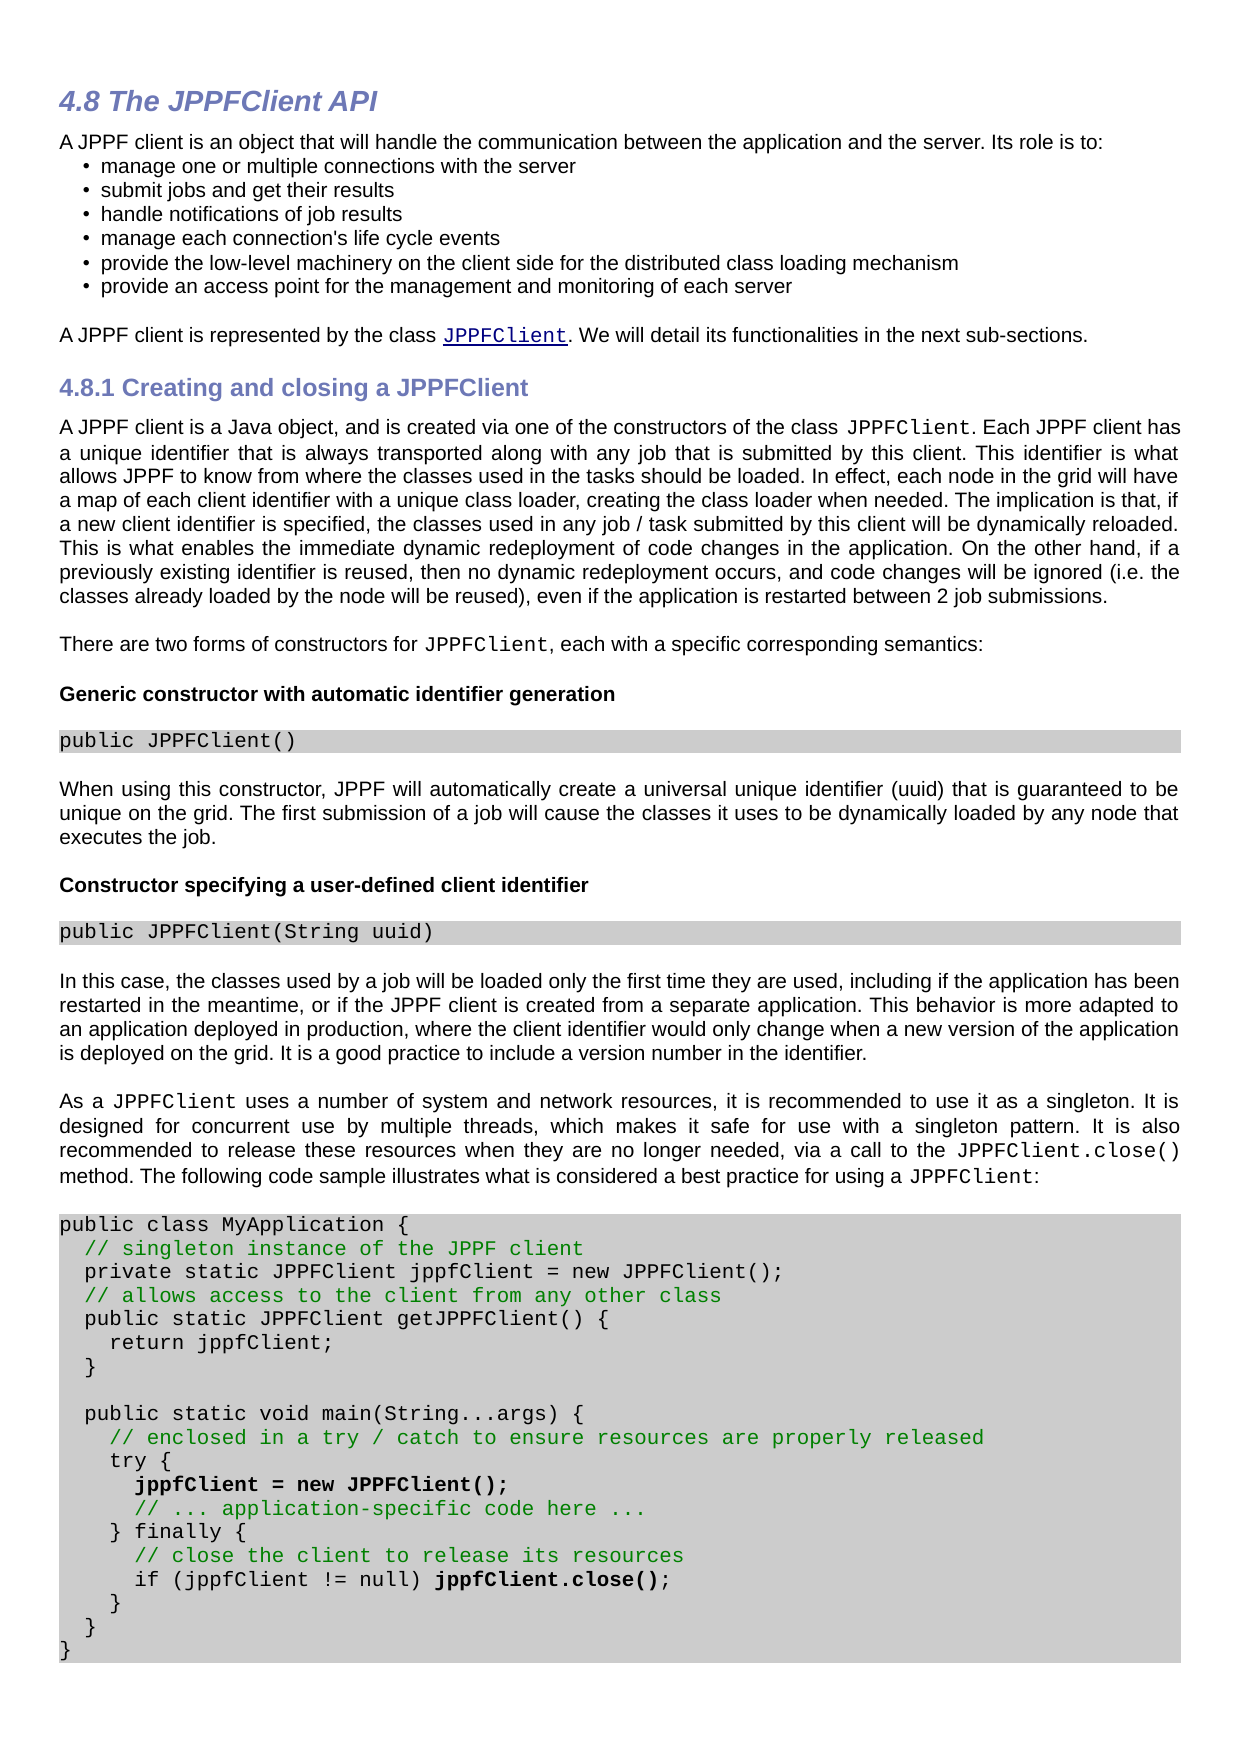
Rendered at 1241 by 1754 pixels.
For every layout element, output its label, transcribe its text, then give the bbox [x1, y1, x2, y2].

text In this case, the classes used by a job will be loaded only the first time they are used, including if the application has been restarted in the meantime, or if the JPPF client is created from a separate application. This behavior is more adapted to an application deployed in production, where the client identifier would only change when a new version of the application is deployed on the grid. It is a good practice to include a version number in the identifier. [59, 969, 1181, 1064]
subtitle Creating and closing a JPPFClient [59, 373, 1181, 402]
text A JPPF client is an object that will handle the communication between the application and the server. Its role is to: [59, 130, 1181, 154]
text // allows access to the client from any other class [59, 1285, 1181, 1308]
text A JPPF client is represented by the class JPPFClient. We will detail its functionalities in the next sub-sections. [59, 322, 1181, 348]
text public JPPFClient() [59, 730, 1181, 753]
text } [59, 1616, 1181, 1639]
text Constructor specifying a user-defined client identifier [59, 873, 1181, 897]
text jppfClient = new JPPFClient(); [59, 1474, 1181, 1498]
text As a JPPFClient uses a number of system and network resources, it is recommended to use it as a singleton. It is designed for concurrent use by multiple threads, which makes it safe for use with a singleton pattern. It is also recommended to release these resources when they are no longer needed, via a call to the JPPFClient.close() method. The following code sample illustrates what is considered a best practice for using a JPPFClient: [59, 1088, 1181, 1190]
text return jppfClient; [59, 1332, 1181, 1356]
text } finally { [59, 1521, 1181, 1545]
subtitle The JPPFClient API [59, 84, 1181, 118]
text } [59, 1592, 1181, 1616]
text if (jppfClient != null) jppfClient.close(); [59, 1568, 1181, 1592]
text public static void main(String...args) { [59, 1403, 1181, 1427]
text // enclosed in a try / catch to ensure resources are properly released [59, 1427, 1181, 1450]
text Generic constructor with automatic identifier generation [59, 682, 1181, 706]
text public static JPPFClient getJPPFClient() { [59, 1308, 1181, 1332]
text } [59, 1356, 1181, 1379]
text There are two forms of constructors for JPPFClient, each with a specific corresponding semantics: [59, 632, 1181, 658]
text // ... application-specific code here ... [59, 1498, 1181, 1521]
text public JPPFClient(String uuid) [59, 921, 1181, 945]
text When using this constructor, JPPF will automatically create a universal unique identifier (uuid) that is guaranteed to be unique on the grid. The first submission of a job will cause the classes it uses to be dynamically loaded by any node that executes the job. [59, 777, 1181, 849]
list handle notifications of job results [83, 202, 1181, 226]
list manage each connection's life cycle events [83, 226, 1181, 250]
text // singleton instance of the JPPF client [59, 1237, 1181, 1261]
text public class MyApplication { [59, 1214, 1181, 1237]
text // close the client to release its resources [59, 1545, 1181, 1568]
list provide the low-level machinery on the client side for the distributed class loading mechanism [83, 250, 1181, 274]
text } [59, 1639, 1181, 1663]
text try { [59, 1450, 1181, 1474]
text private static JPPFClient jppfClient = new JPPFClient(); [59, 1261, 1181, 1285]
list submit jobs and get their results [83, 178, 1181, 202]
list provide an access point for the management and monitoring of each server [83, 274, 1181, 298]
list manage one or multiple connections with the server [83, 154, 1181, 178]
text A JPPF client is a Java object, and is created via one of the constructors of the class JPPFClient. Each JPPF client has a unique identifier that is always transported along with any job that is submitted by this client. This identifier is what allows JPPF to know from where the classes used in the tasks should be loaded. In effect, each node in the grid will have a map of each client identifier with a unique class loader, creating the class loader when needed. The implication is that, if a new client identifier is specified, the classes used in any job / task submitted by this client will be dynamically reloaded. This is what enables the immediate dynamic redeployment of code changes in the application. On the other hand, if a previously existing identifier is reused, then no dynamic redeployment occurs, and code changes will be ignored (i.e. the classes already loaded by the node will be reused), even if the application is restarted between 2 job submissions. [59, 414, 1181, 608]
